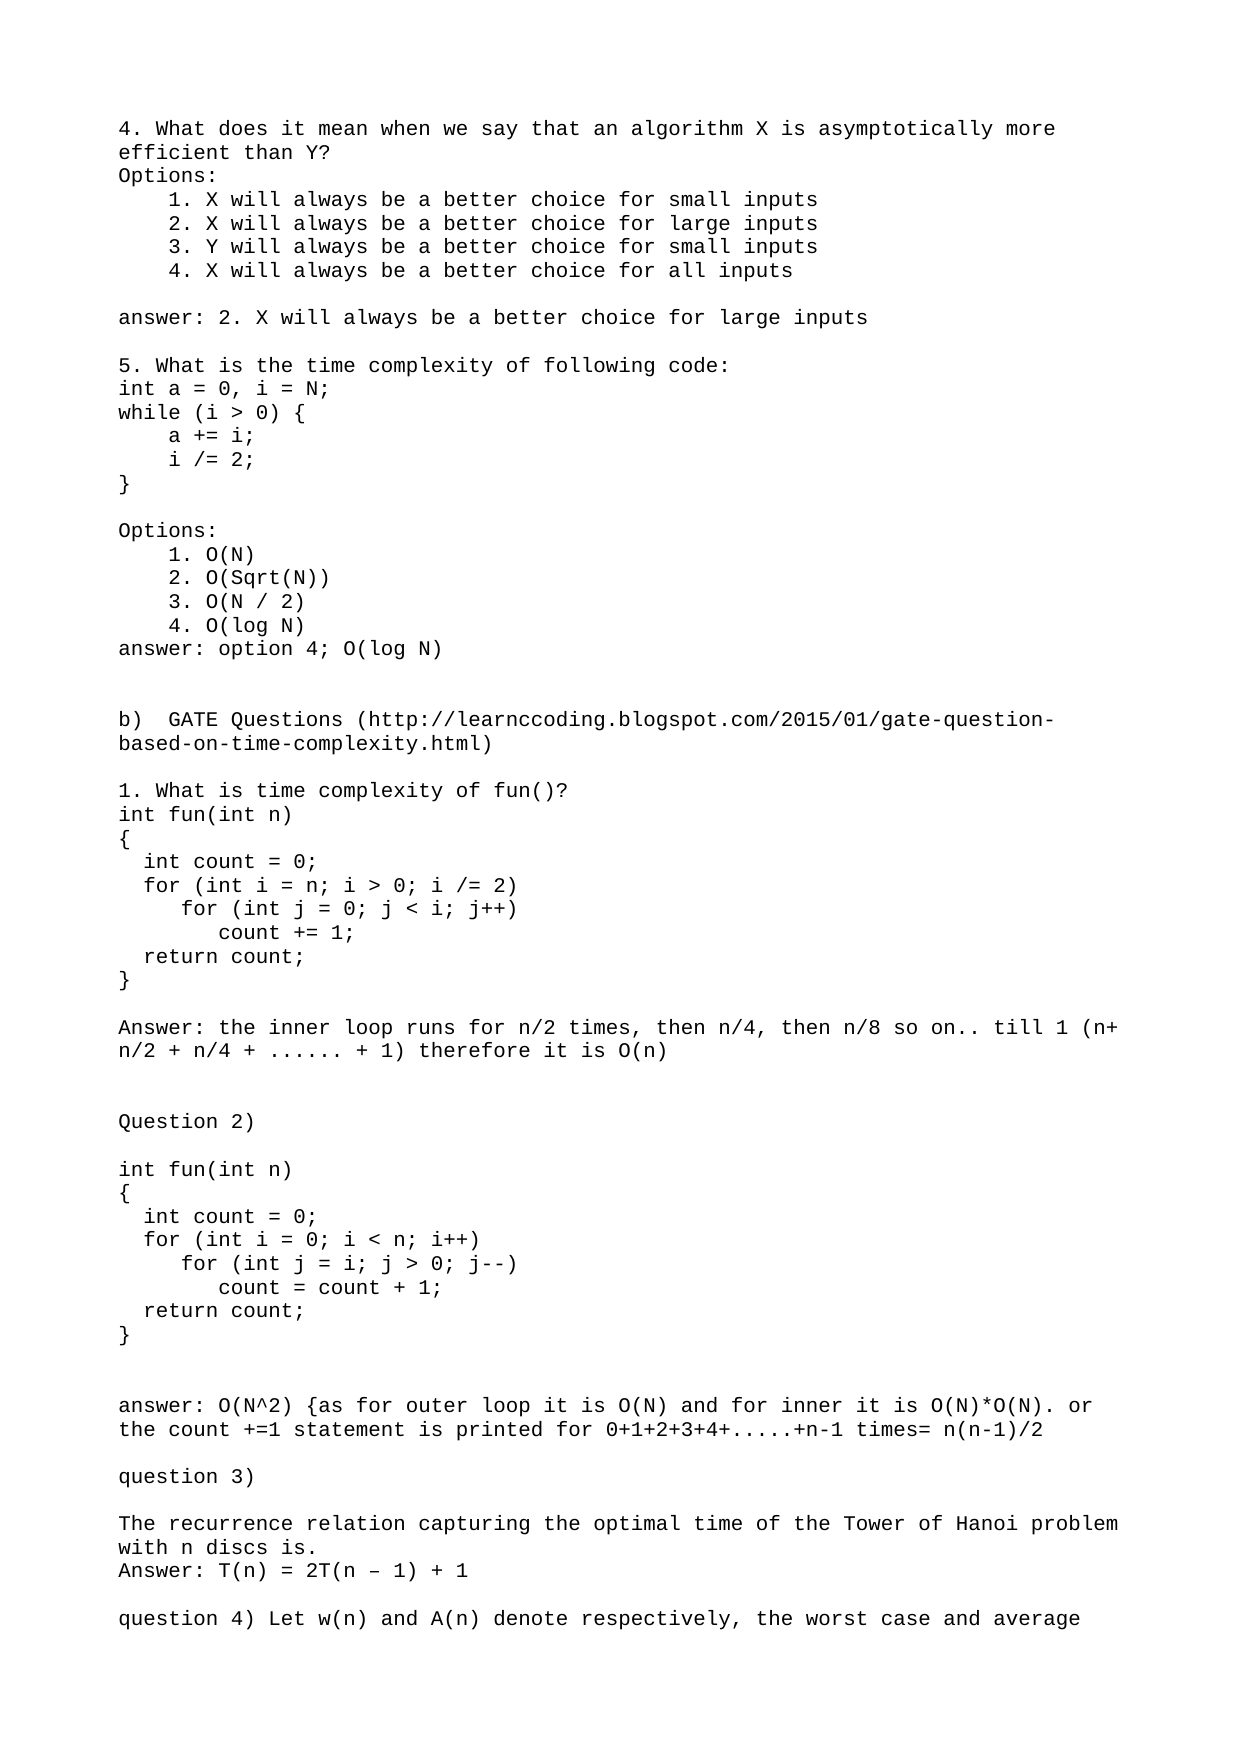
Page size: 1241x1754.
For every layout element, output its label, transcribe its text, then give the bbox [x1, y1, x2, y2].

text int count = 0; [118, 1206, 1122, 1229]
text question 3) [118, 1466, 1122, 1489]
text answer: option 4; O(log N) [118, 638, 1122, 662]
text question 4) Let w(n) and A(n) denote respectively, the worst case and average [118, 1608, 1122, 1631]
text { [118, 827, 1122, 851]
text int fun(int n) [118, 1158, 1122, 1182]
text Options: [118, 520, 1122, 544]
text b) GATE Questions (http://learnccoding.blogspot.com/2015/01/gate-question-based-on-time-complexity.html) [118, 709, 1122, 757]
text answer: 2. X will always be a better choice for large inputs [118, 307, 1122, 331]
text 3. O(N / 2) [118, 591, 1122, 615]
text int a = 0, i = N; [118, 378, 1122, 402]
text } [118, 1324, 1122, 1348]
text 1. What is time complexity of fun()? [118, 780, 1122, 804]
text int fun(int n) [118, 804, 1122, 827]
text Answer: the inner loop runs for n/2 times, then n/4, then n/8 so on.. till 1 (n+ n/2 + n/4 + ...... + 1) therefore it is O(n) [118, 1017, 1122, 1064]
text 4. O(log N) [118, 615, 1122, 638]
text count += 1; [118, 922, 1122, 946]
text { [118, 1182, 1122, 1206]
text 3. Y will always be a better choice for small inputs [118, 236, 1122, 260]
text count = count + 1; [118, 1277, 1122, 1300]
text for (int i = 0; i < n; i++) [118, 1229, 1122, 1253]
text 4. What does it mean when we say that an algorithm X is asymptotically more efficient than Y? Options: [118, 118, 1122, 189]
text Answer: T(n) = 2T(n – 1) + 1 [118, 1561, 1122, 1584]
text 2. O(Sqrt(N)) [118, 567, 1122, 591]
text for (int i = n; i > 0; i /= 2) [118, 875, 1122, 898]
text return count; [118, 946, 1122, 969]
text while (i > 0) { [118, 402, 1122, 426]
text int count = 0; [118, 851, 1122, 875]
text 1. X will always be a better choice for small inputs [118, 189, 1122, 213]
text Question 2) [118, 1111, 1122, 1135]
text for (int j = i; j > 0; j--) [118, 1253, 1122, 1277]
text 1. O(N) [118, 544, 1122, 567]
text answer: O(N^2) {as for outer loop it is O(N) and for inner it is O(N)*O(N). or the count +=1 statement is printed for 0+1+2+3+4+.....+n-1 times= n(n-1)/2 [118, 1395, 1122, 1442]
text 4. X will always be a better choice for all inputs [118, 260, 1122, 284]
text a += i; [118, 426, 1122, 449]
text i /= 2; [118, 449, 1122, 473]
text 5. What is the time complexity of following code: [118, 354, 1122, 378]
text The recurrence relation capturing the optimal time of the Tower of Hanoi problem with n discs is. [118, 1513, 1122, 1561]
text return count; [118, 1300, 1122, 1324]
text for (int j = 0; j < i; j++) [118, 898, 1122, 922]
text 2. X will always be a better choice for large inputs [118, 213, 1122, 236]
text } [118, 473, 1122, 496]
text } [118, 969, 1122, 993]
